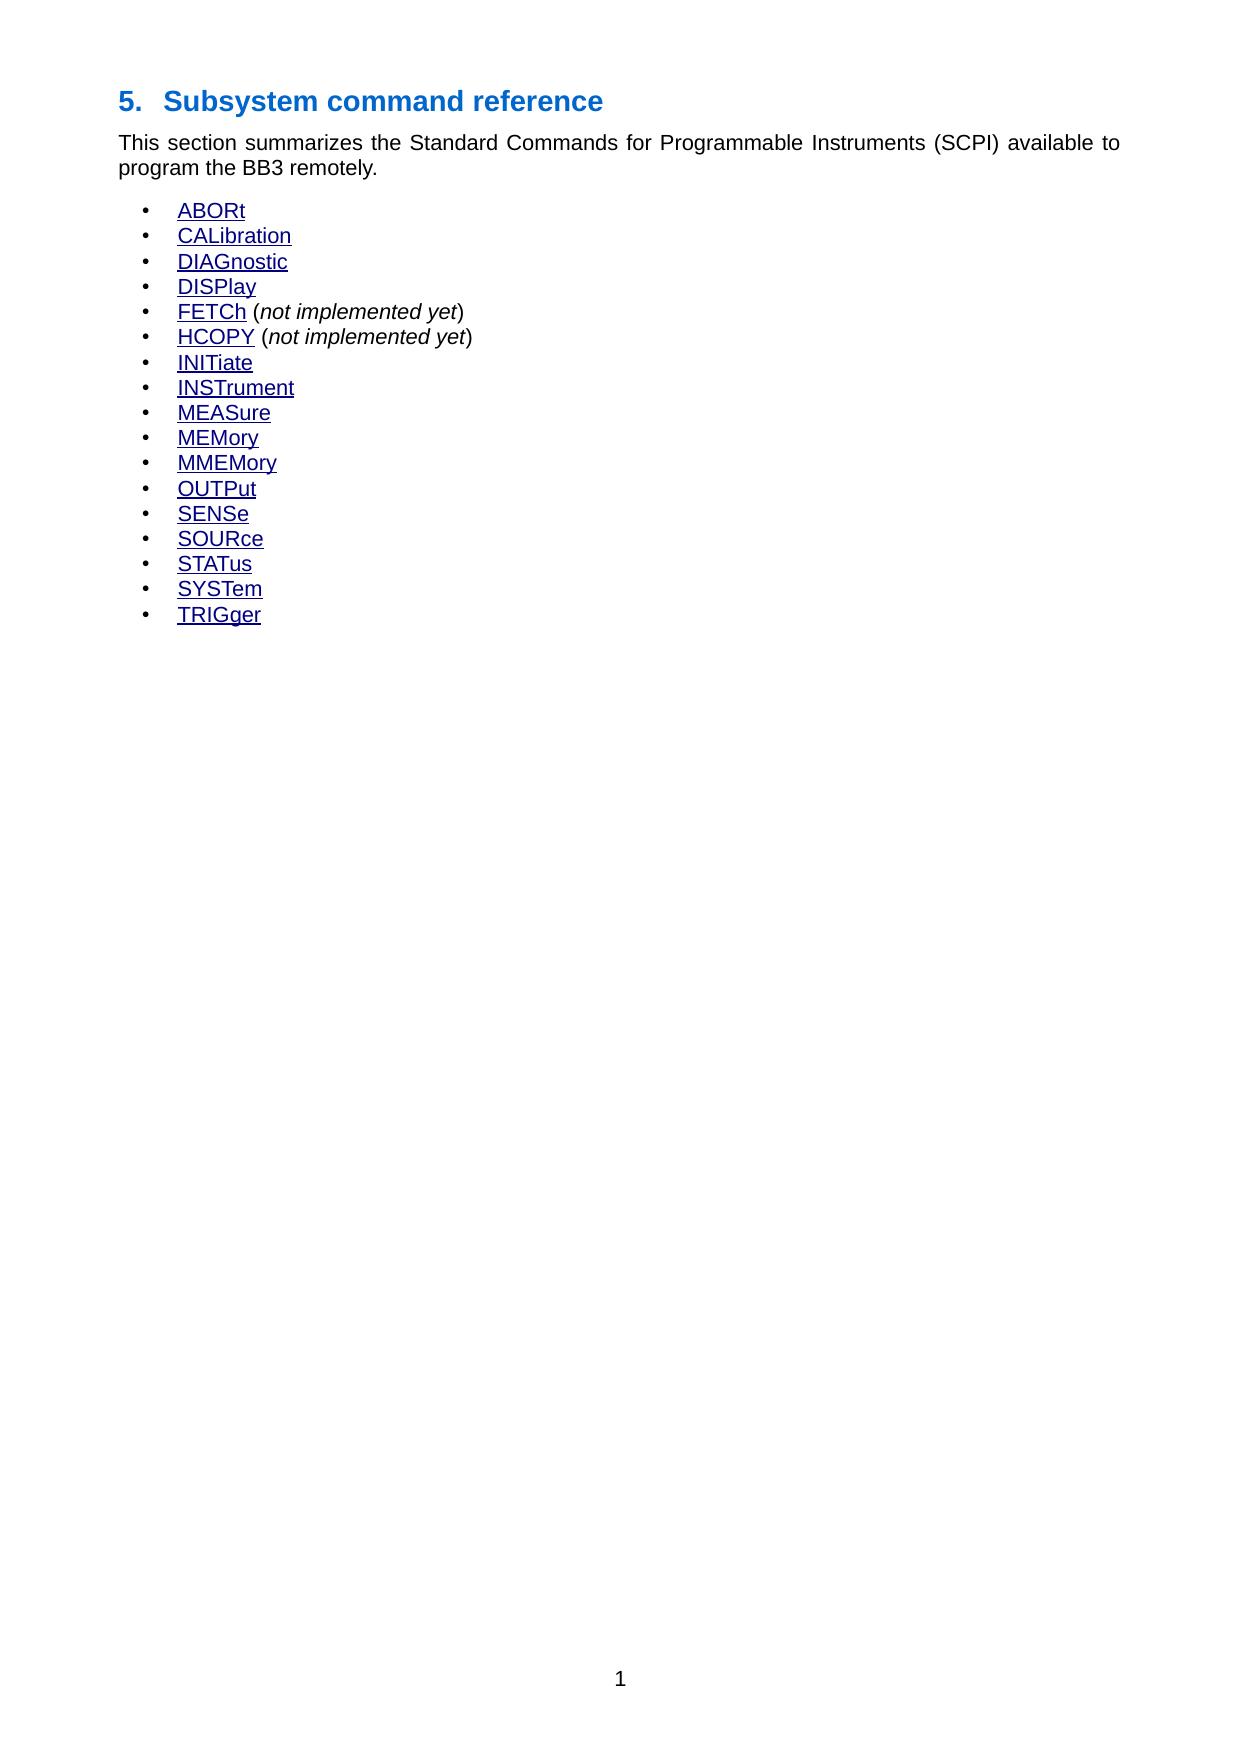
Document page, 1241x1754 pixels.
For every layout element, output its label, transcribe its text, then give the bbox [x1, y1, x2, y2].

list INITiate [142, 349, 1110, 375]
text This section summarizes the Standard Commands for Programmable Instruments (SCPI) available to program the BB3 remotely. [118, 130, 1122, 181]
list TRIGger [142, 602, 1110, 627]
list FETCh (not implemented yet) [142, 299, 1110, 324]
list DIAGnostic [142, 249, 1110, 274]
list ABORt [142, 198, 1110, 223]
list SYSTem [142, 576, 1110, 602]
list DISPlay [142, 274, 1110, 299]
list SENSe [142, 501, 1110, 526]
list MEASure [142, 400, 1110, 425]
list OUTPut [142, 476, 1110, 501]
list INSTrument [142, 375, 1110, 400]
list CALibration [142, 223, 1110, 249]
list MEMory [142, 425, 1110, 450]
subtitle Subsystem command reference [118, 84, 1122, 118]
list STATus [142, 551, 1110, 576]
list HCOPY (not implemented yet) [142, 324, 1110, 349]
list SOURce [142, 526, 1110, 551]
list MMEMory [142, 450, 1110, 476]
